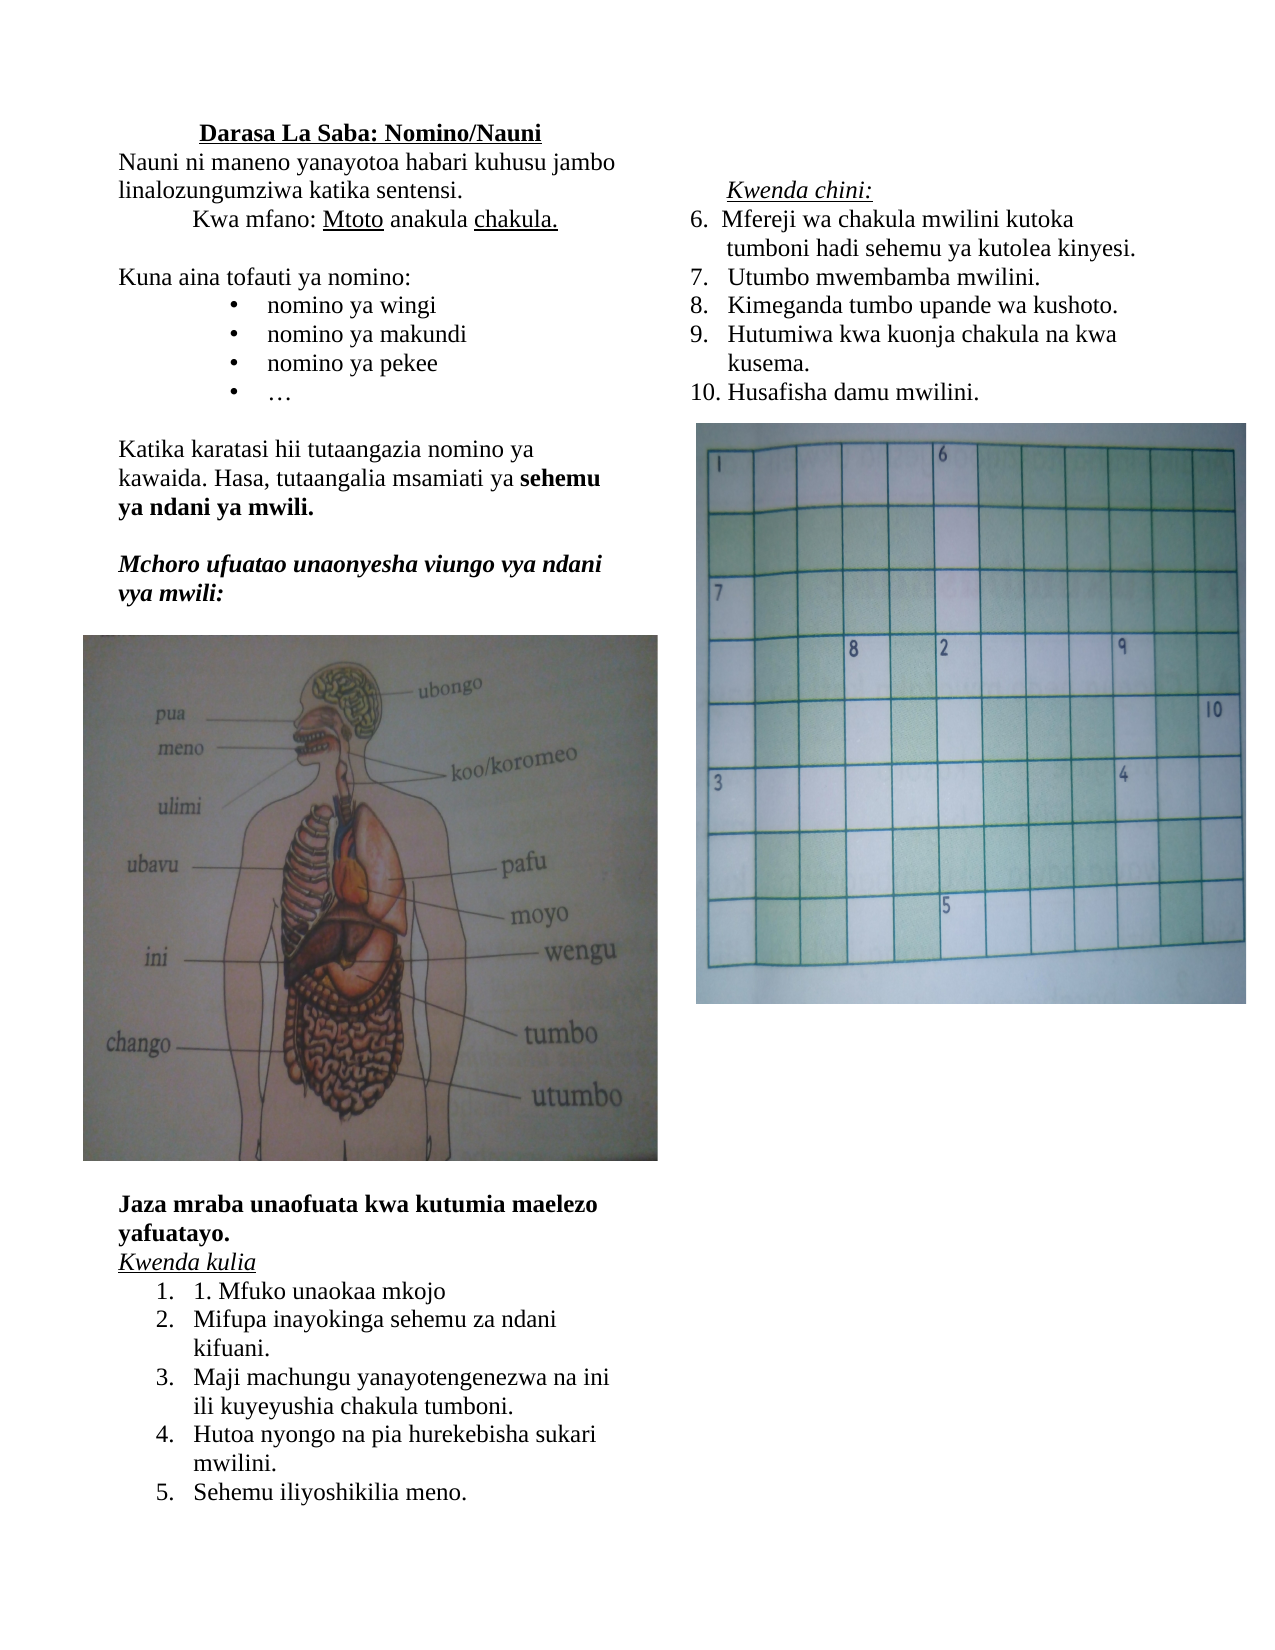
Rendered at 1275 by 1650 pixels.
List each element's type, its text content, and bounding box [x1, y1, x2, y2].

list Sehemu iliyoshikilia meno. [156, 1477, 622, 1506]
list Hutoa nyongo na pia hurekebisha sukari mwilini. [156, 1419, 622, 1477]
text 6. Mfereji wa chakula mwilini kutoka tumboni hadi sehemu ya kutolea kinyesi. [652, 204, 1157, 262]
text Kwa mfano: Mtoto anakula chakula. [118, 204, 622, 233]
list 1. Mfuko unaokaa mkojo [156, 1276, 622, 1304]
text Kwenda chini: [652, 176, 1157, 204]
list Husafisha damu mwilini. [690, 377, 1157, 406]
list nomino ya makundi [229, 319, 622, 348]
text Darasa La Saba: Nomino/Nauni [118, 118, 622, 147]
list Maji machungu yanayotengenezwa na ini ili kuyeyushia chakula tumboni. [156, 1362, 622, 1419]
list Hutumiwa kwa kuonja chakula na kwa kusema. [690, 319, 1157, 377]
list Kimeganda tumbo upande wa kushoto. [690, 291, 1157, 319]
text Mchoro ufuatao unaonyesha viungo vya ndani vya mwili: [118, 549, 622, 607]
list Mifupa inayokinga sehemu za ndani kifuani. [156, 1304, 622, 1362]
picture [83, 635, 658, 1161]
list Utumbo mwembamba mwilini. [690, 262, 1157, 291]
text Jaza mraba unaofuata kwa kutumia maelezo yafuatayo. [118, 1189, 622, 1247]
text Kwenda kulia [118, 1247, 622, 1276]
text Kuna aina tofauti ya nomino: [118, 262, 622, 291]
list nomino ya pekee [229, 348, 622, 377]
text Katika karatasi hii tutaangazia nomino ya kawaida. Hasa, tutaangalia msamiati ya sehemu ya ndani ya mwili. [118, 434, 622, 521]
list … [229, 377, 622, 406]
text Nauni ni maneno yanayotoa habari kuhusu jambo linalozungumziwa katika sentensi. [118, 147, 622, 204]
picture [696, 423, 1247, 1004]
list nomino ya wingi [229, 291, 622, 319]
